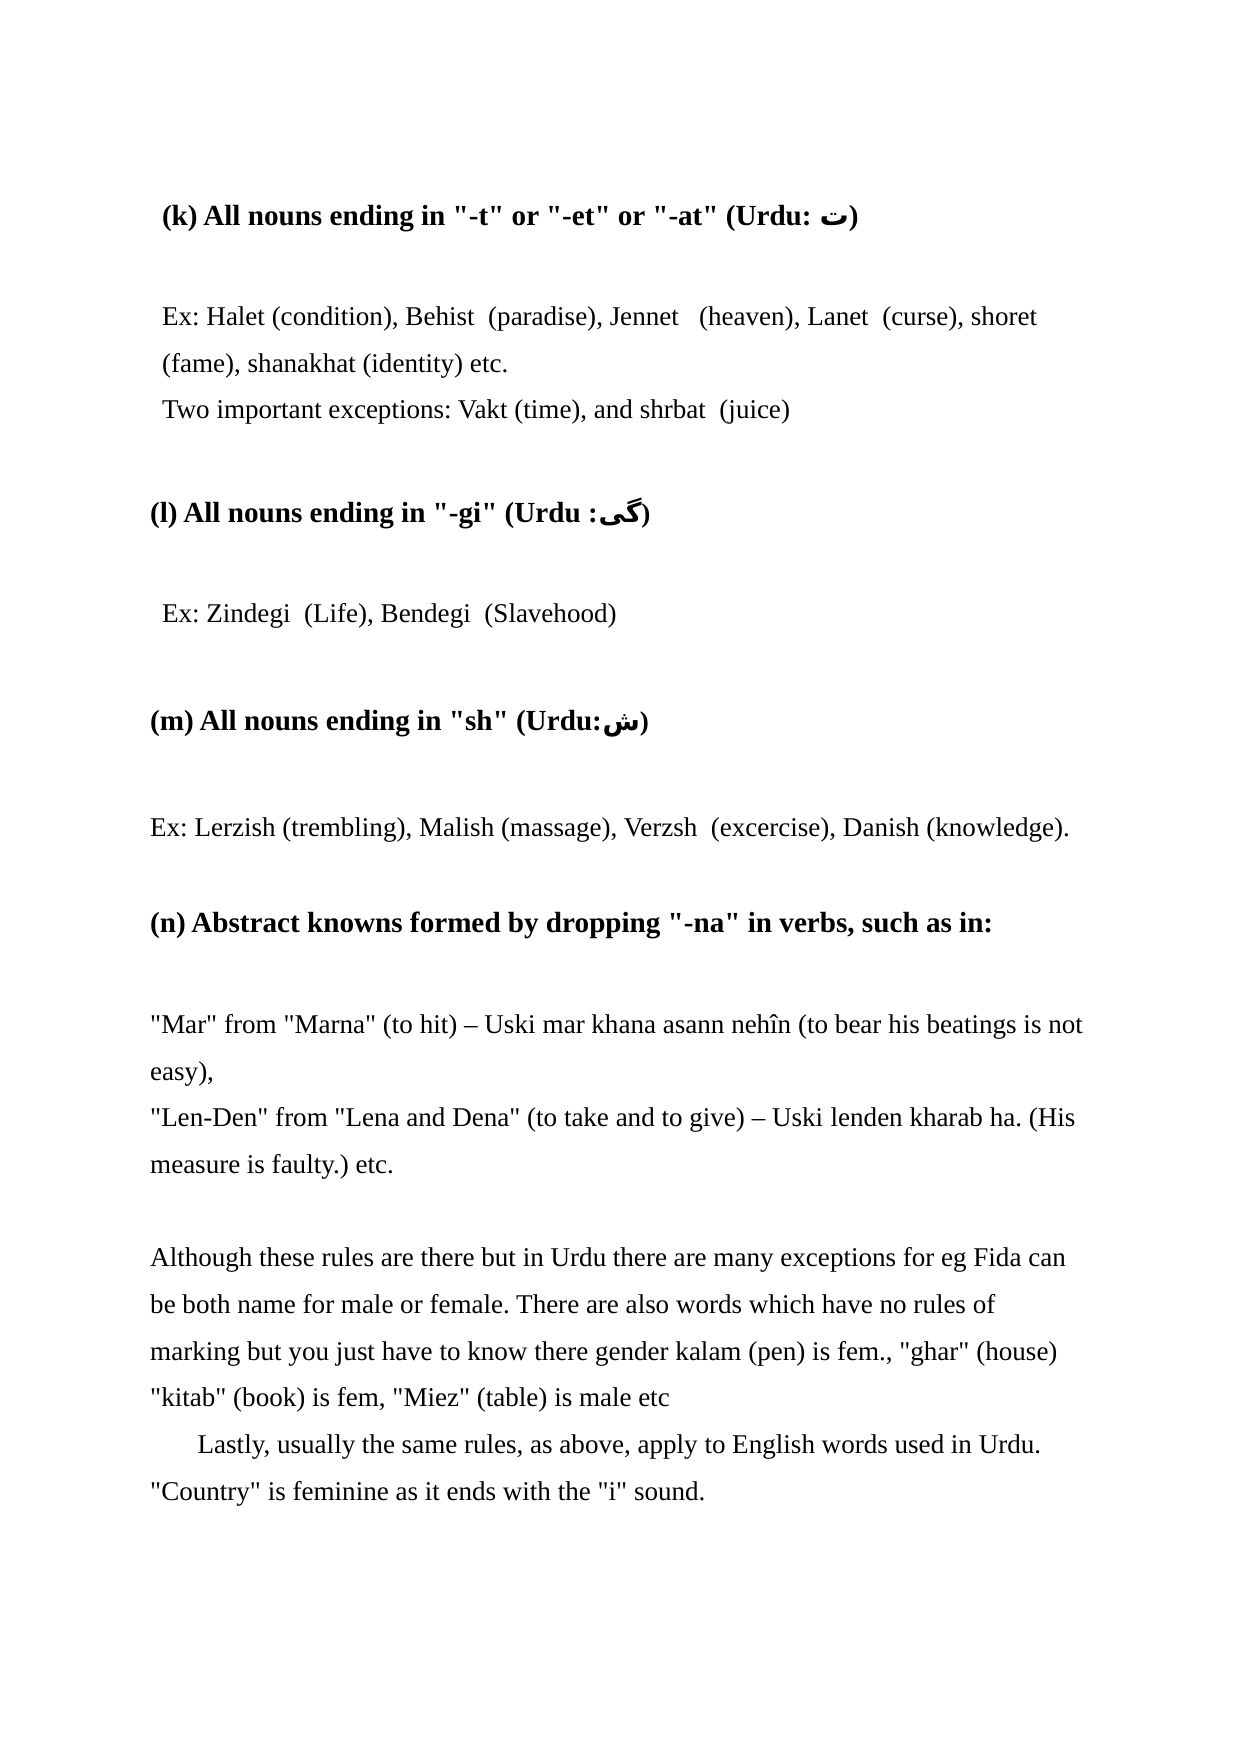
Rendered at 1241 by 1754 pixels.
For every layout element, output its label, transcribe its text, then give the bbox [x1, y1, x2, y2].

list (k) All nouns ending in "-t" or "-et" or "-at" (Urdu: ت) [162, 150, 1084, 231]
text (l) All nouns ending in "-gi" (Urdu :گى) [150, 495, 1090, 528]
text Ex: Lerzish (trembling), Malish (massage), Verzsh (excercise), Danish (knowledge). (n) Abstract knowns formed by dropping "-na" in verbs, such as in: [150, 811, 1090, 939]
text "Mar" from "Marna" (to hit) – Uski mar khana asann nehîn (to bear his beatings is not easy), "Len-Den" from "Lena and Dena" (to take and to give) – Uski lenden kharab ha. (His measure is faulty.) etc. Although these rules are there but in Urdu there are many exceptions for eg Fida can be both name for male or female. There are also words which have no rules of marking but you just have to know there gender kalam (pen) is fem., "ghar" (house) "kitab" (book) is fem, "Miez" (table) is male etc Lastly, usually the same rules, as above, apply to English words used in Urdu. "Country" is feminine as it ends with the "i" sound. [150, 959, 1090, 1506]
list Ex: Halet (condition), Behist (paradise), Jennet (heaven), Lanet (curse), shoret (fame), shanakhat (identity) etc. Two important exceptions: Vakt (time), and shrbat (juice) [162, 251, 1084, 475]
text (m) All nouns ending in "sh" (Urdu:ش) [150, 703, 1090, 790]
list Ex: Zindegi (Life), Bendegi (Slavehood) [162, 548, 1084, 682]
